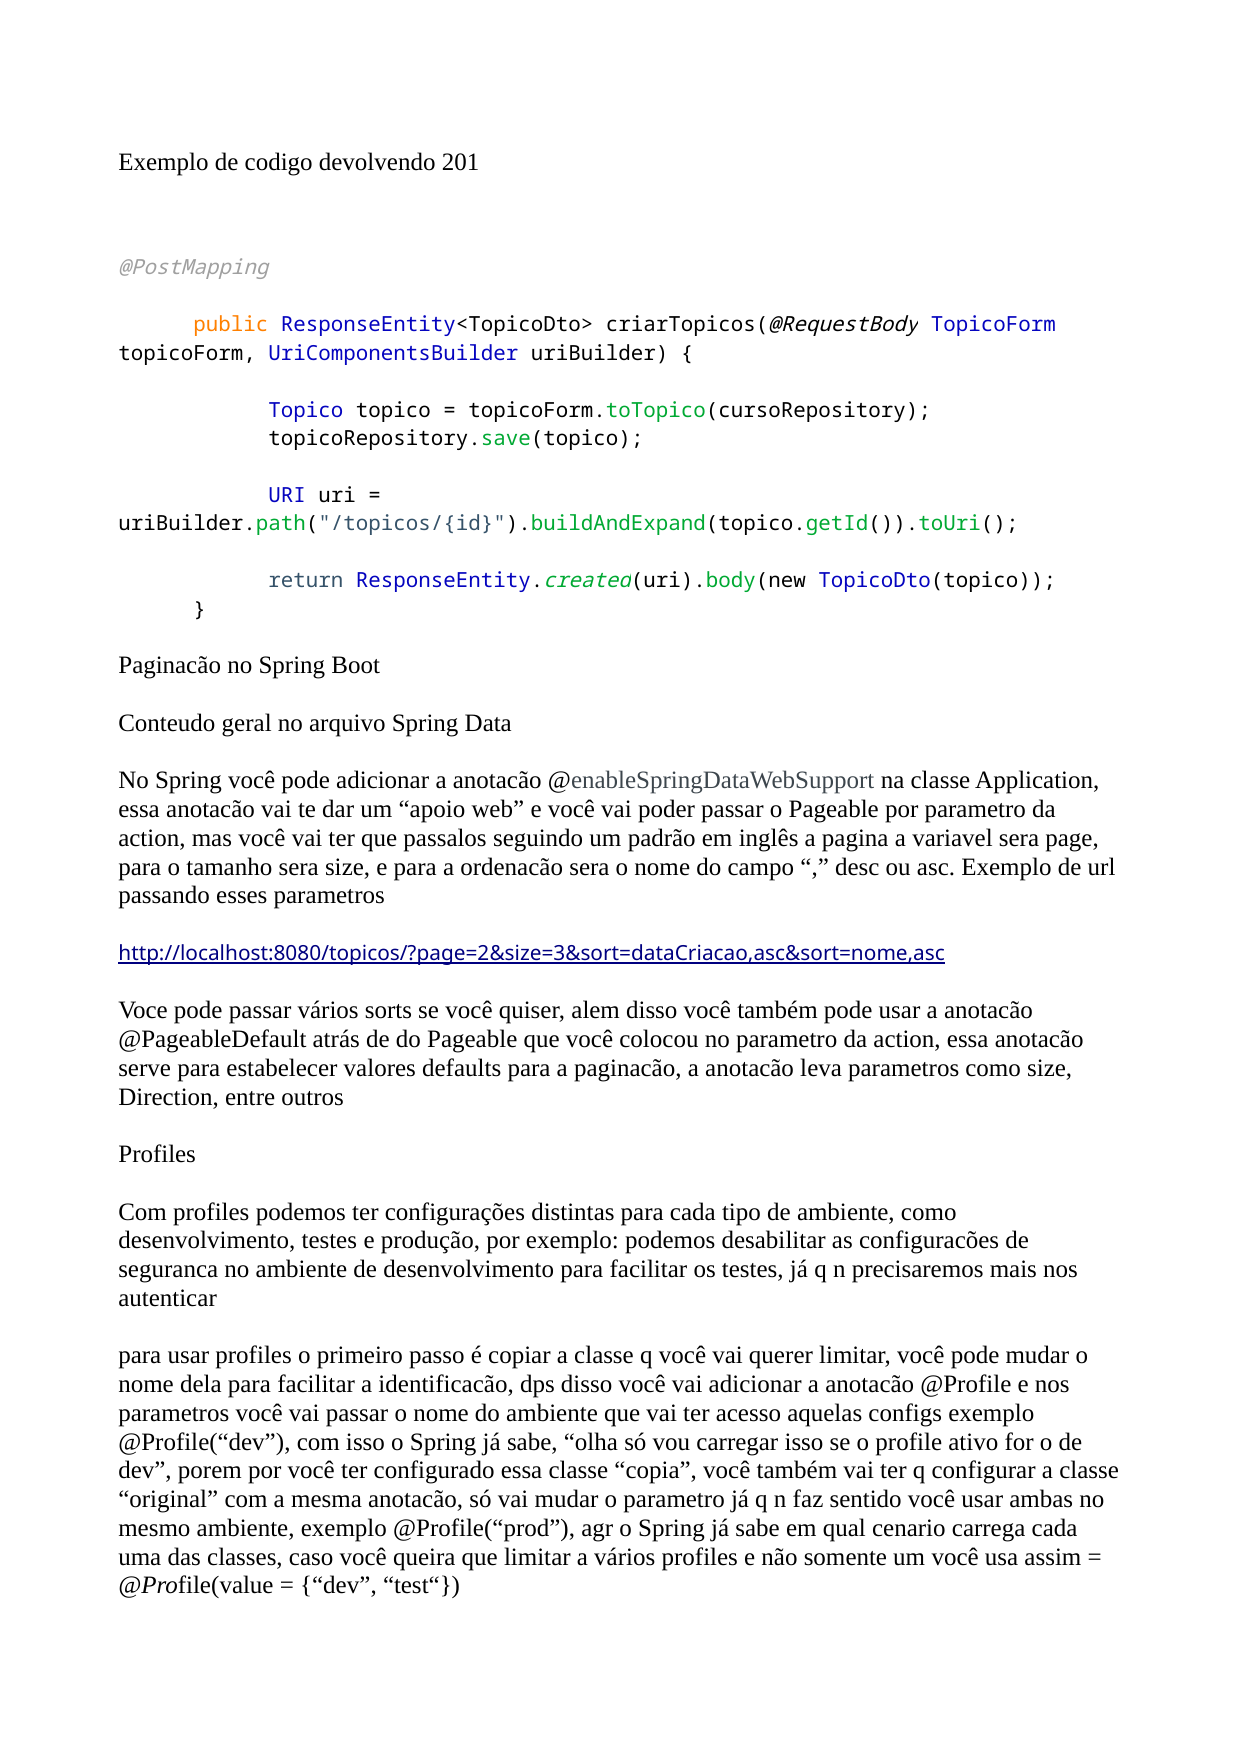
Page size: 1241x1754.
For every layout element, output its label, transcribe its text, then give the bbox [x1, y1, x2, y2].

text topicoRepository.save(topico); [118, 423, 1122, 452]
text Voce pode passar vários sorts se você quiser, alem disso você também pode usar a anotacão @PageableDefault atrás de do Pageable que você colocou no parametro da action, essa anotacão serve para estabelecer valores defaults para a paginacão, a anotacão leva parametros como size, Direction, entre outros [118, 995, 1122, 1110]
text Topico topico = topicoForm.toTopico(cursoRepository); [118, 395, 1122, 423]
text public ResponseEntity<TopicoDto> criarTopicos(@RequestBody TopicoForm topicoForm, UriComponentsBuilder uriBuilder) { [118, 309, 1122, 366]
text Exemplo de codigo devolvendo 201 [118, 147, 1122, 176]
text No Spring você pode adicionar a anotacão @enableSpringDataWebSupport na classe Application, essa anotacão vai te dar um “apoio web” e você vai poder passar o Pageable por parametro da action, mas você vai ter que passalos seguindo um padrão em inglês a pagina a variavel sera page, para o tamanho sera size, e para a ordenacão sera o nome do campo “,” desc ou asc. Exemplo de url passando esses parametros [118, 766, 1122, 909]
text http://localhost:8080/topicos/?page=2&size=3&sort=dataCriacao,asc&sort=nome,asc [118, 938, 1122, 967]
text Com profiles podemos ter configurações distintas para cada tipo de ambiente, como desenvolvimento, testes e produção, por exemplo: podemos desabilitar as configuracões de seguranca no ambiente de desenvolvimento para facilitar os testes, já q n precisaremos mais nos autenticar [118, 1197, 1122, 1312]
text } [118, 594, 1122, 622]
text Profiles [118, 1139, 1122, 1168]
text Paginacão no Spring Boot [118, 651, 1122, 679]
text @Profile(value = {“dev”, “test“}) [118, 1570, 1122, 1599]
text Conteudo geral no arquivo Spring Data [118, 708, 1122, 737]
text para usar profiles o primeiro passo é copiar a classe q você vai querer limitar, você pode mudar o nome dela para facilitar a identificacão, dps disso você vai adicionar a anotacão @Profile e nos parametros você vai passar o nome do ambiente que vai ter acesso aquelas configs exemplo @Profile(“dev”), com isso o Spring já sabe, “olha só vou carregar isso se o profile ativo for o de dev”, porem por você ter configurado essa classe “copia”, você também vai ter q configurar a classe “original” com a mesma anotacão, só vai mudar o parametro já q n faz sentido você usar ambas no mesmo ambiente, exemplo @Profile(“prod”), agr o Spring já sabe em qual cenario carrega cada uma das classes, caso você queira que limitar a vários profiles e não somente um você usa assim = [118, 1340, 1122, 1570]
text URI uri = uriBuilder.path("/topicos/{id}").buildAndExpand(topico.getId()).toUri(); [118, 480, 1122, 537]
text @PostMapping [118, 252, 1122, 281]
text return ResponseEntity.created(uri).body(new TopicoDto(topico)); [118, 565, 1122, 594]
